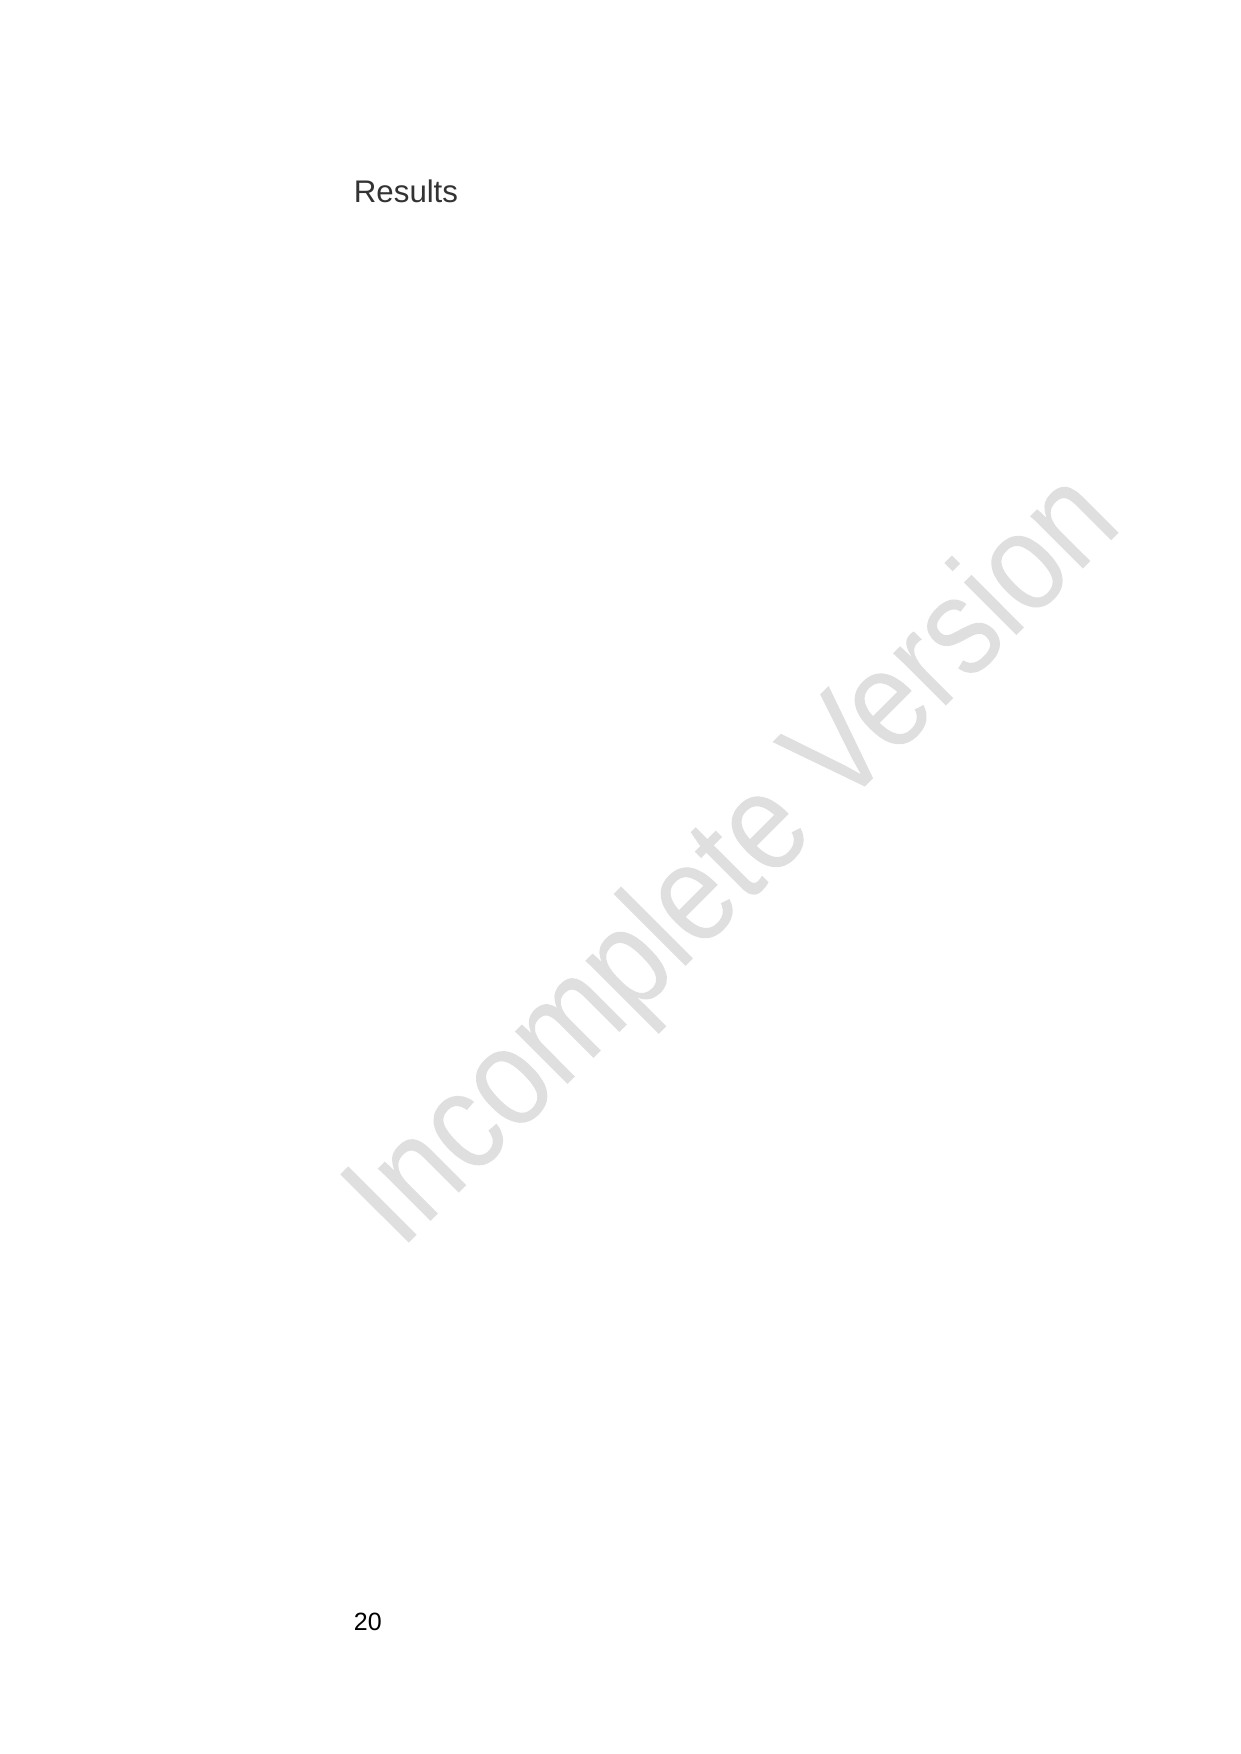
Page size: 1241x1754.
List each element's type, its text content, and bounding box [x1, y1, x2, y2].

subtitle Results [354, 173, 1122, 208]
